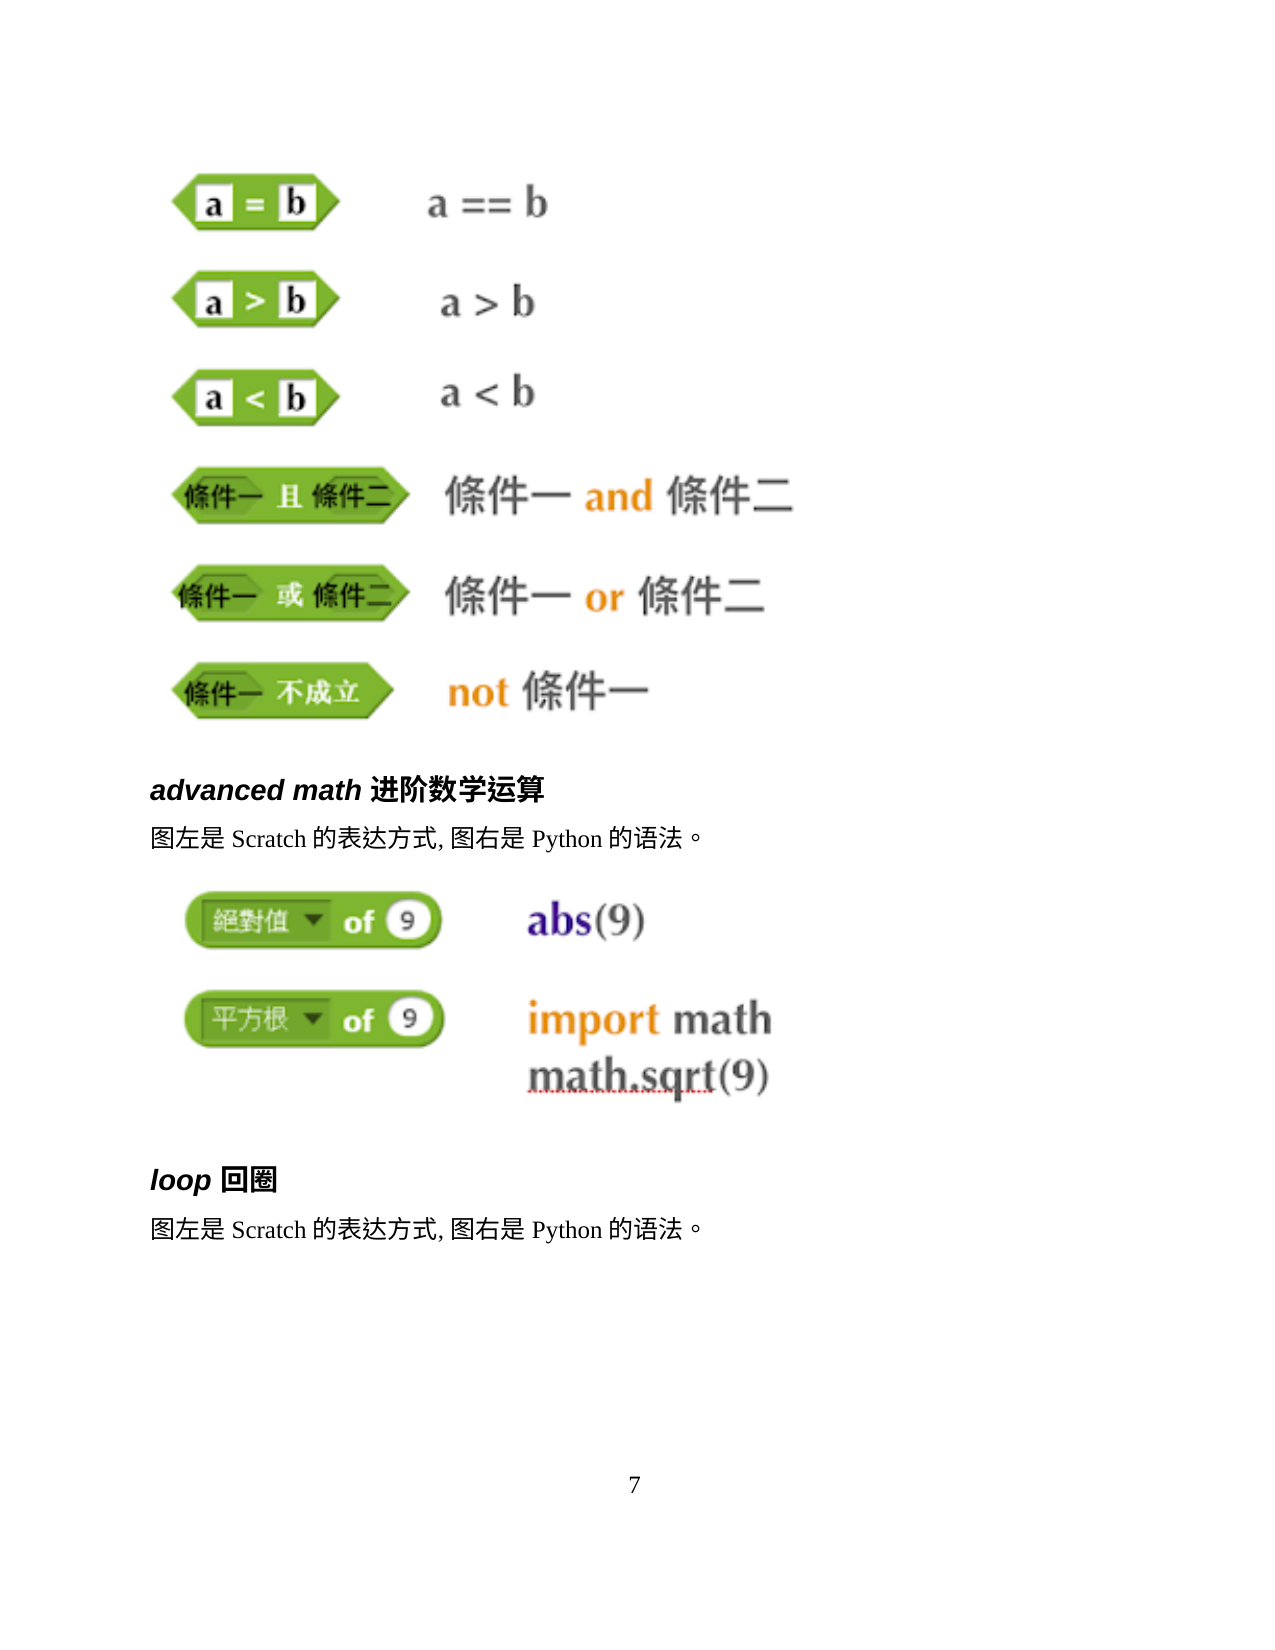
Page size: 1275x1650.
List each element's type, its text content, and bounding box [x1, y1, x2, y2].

text [817, 150, 1125, 744]
picture [150, 855, 817, 1135]
text 图左是 Scratch 的表达方式, 图右是 Python 的语法。 [150, 1211, 1125, 1245]
subtitle advanced math 进阶数学运算 [150, 769, 1125, 808]
subtitle loop 回圈 [150, 1159, 1125, 1199]
text 图左是 Scratch 的表达方式, 图右是 Python 的语法。 [150, 821, 1125, 1134]
picture [150, 150, 817, 744]
